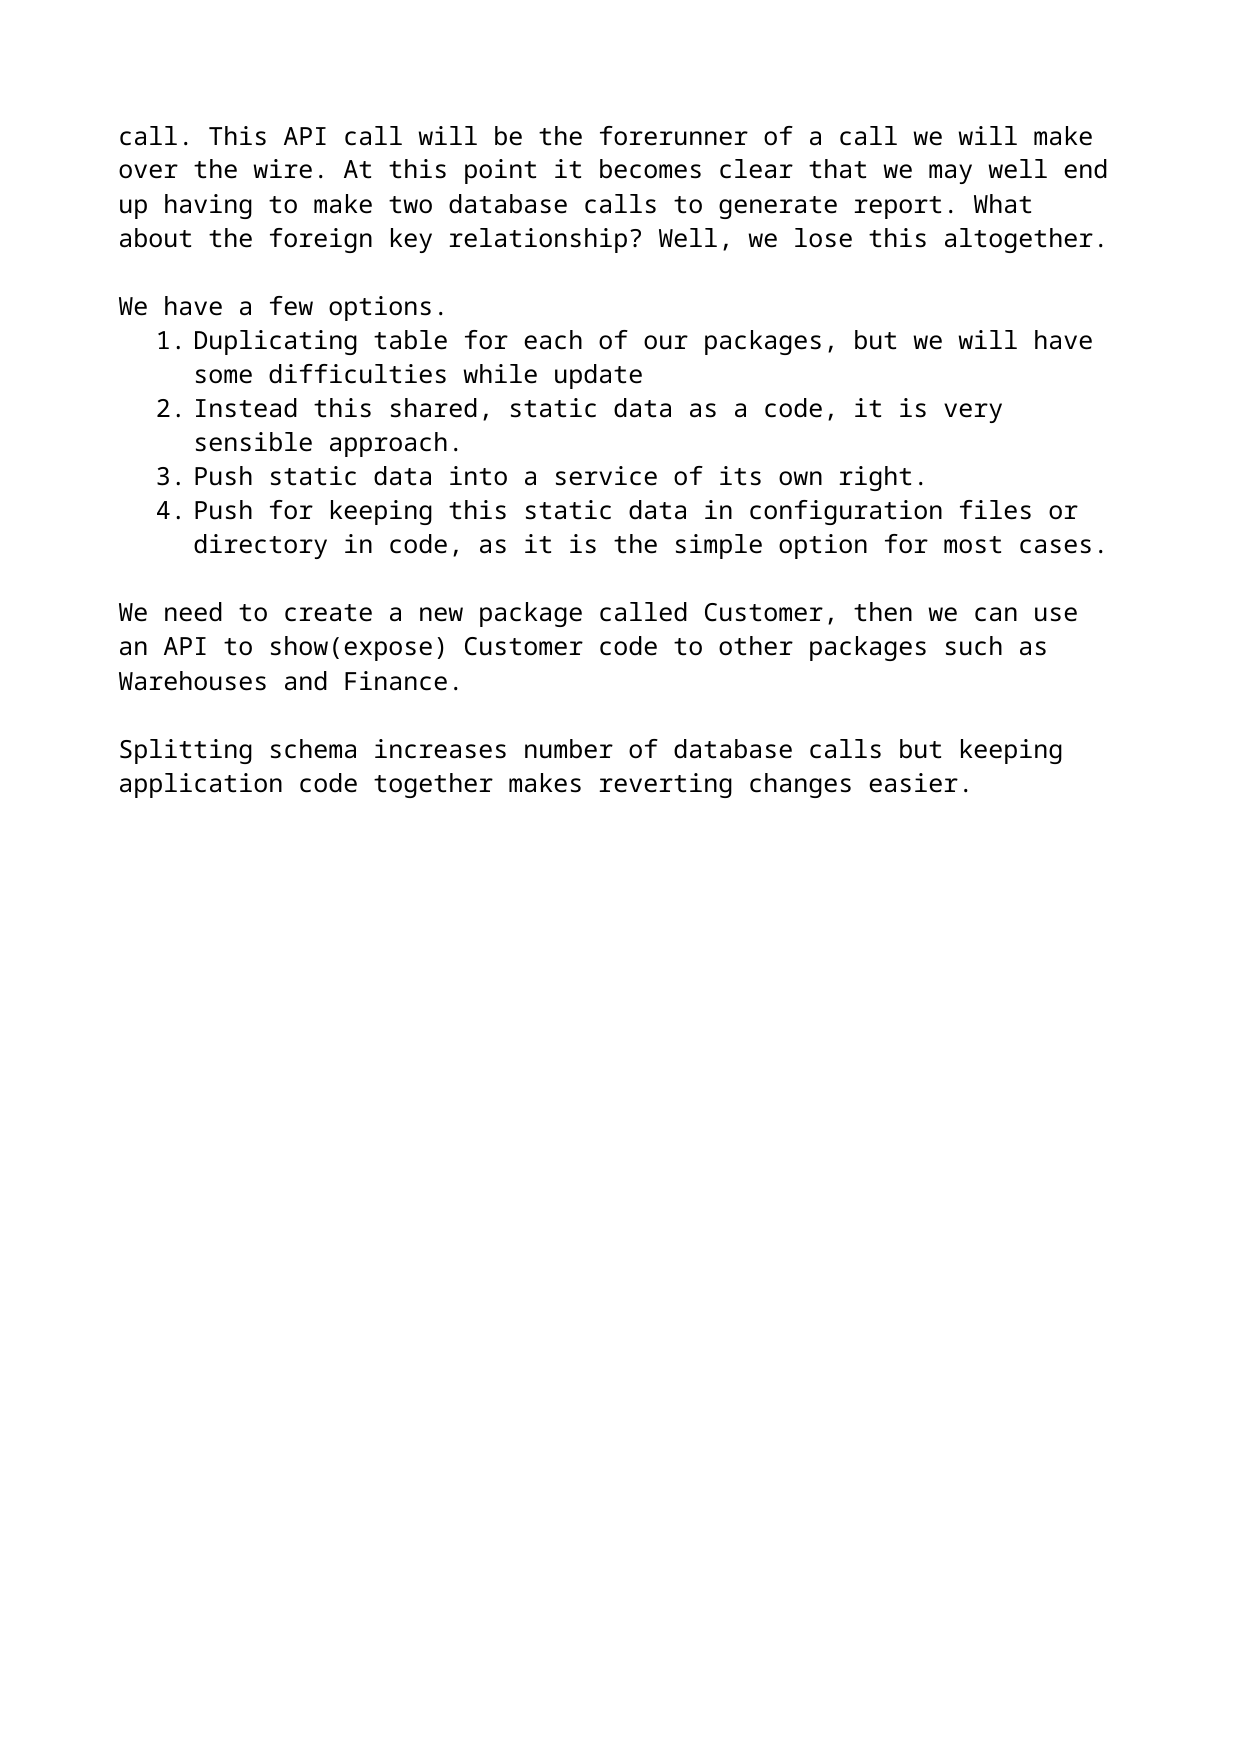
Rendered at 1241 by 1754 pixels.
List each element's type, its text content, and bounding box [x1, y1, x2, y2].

text We have a few options. [118, 288, 1122, 322]
text call. This API call will be the forerunner of a call we will make over the wire. At this point it becomes clear that we may well end up having to make two database calls to generate report. What about the foreign key relationship? Well, we lose this altogether. [118, 118, 1122, 254]
list Push for keeping this static data in configuration files or directory in code, as it is the simple option for most cases. [156, 493, 1122, 561]
list Duplicating table for each of our packages, but we will have some difficulties while update [156, 322, 1122, 391]
text We need to create a new package called Customer, then we can use an API to show(expose) Customer code to other packages such as Warehouses and Finance. [118, 595, 1122, 697]
list Instead this shared, static data as a code, it is very sensible approach. [156, 391, 1122, 459]
text Splitting schema increases number of database calls but keeping application code together makes reverting changes easier. [118, 731, 1122, 799]
list Push static data into a service of its own right. [156, 459, 1122, 493]
